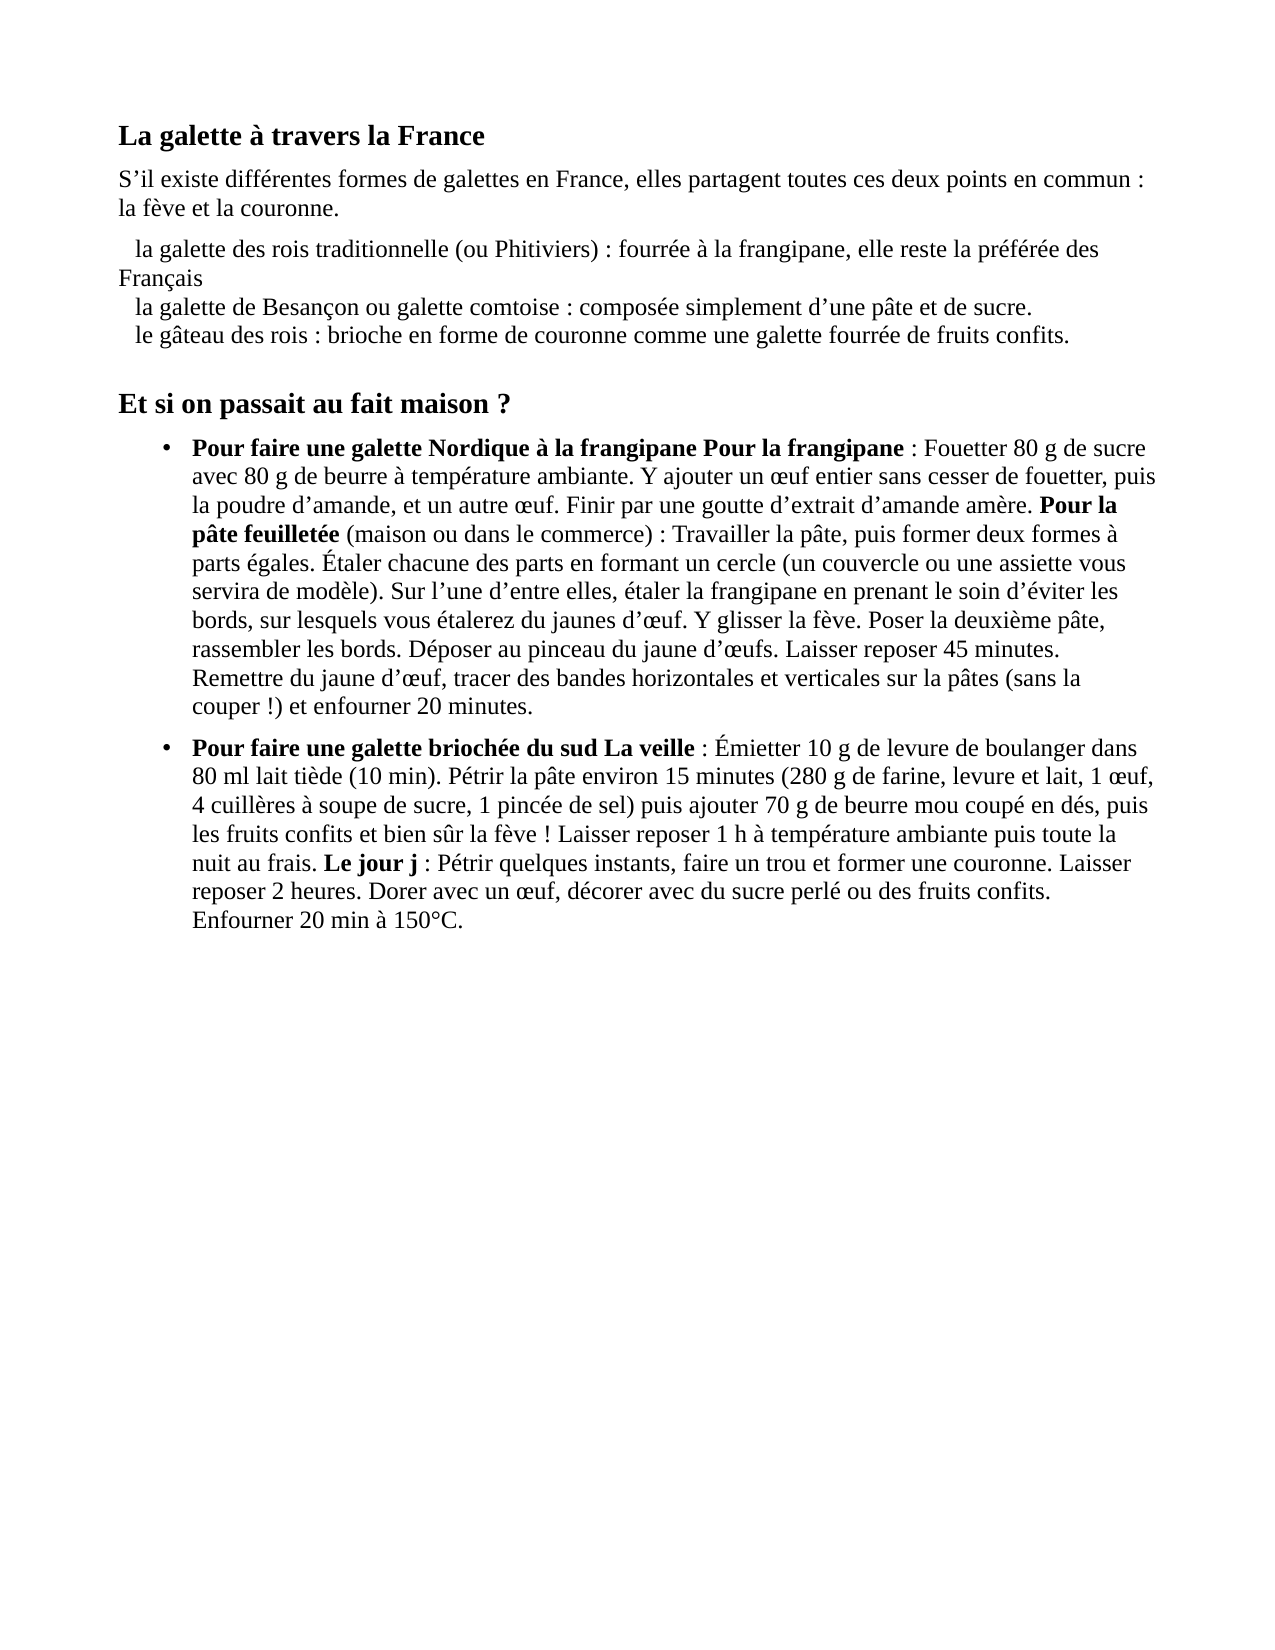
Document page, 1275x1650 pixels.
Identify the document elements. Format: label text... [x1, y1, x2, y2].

list Pour faire une galette Nordique à la frangipane Pour la frangipane : Fouetter 80 g de sucre avec 80 g de beurre à température ambiante. Y ajouter un œuf entier sans cesser de fouetter, puis la poudre d’amande, et un autre œuf. Finir par une goutte d’extrait d’amande amère. Pour la pâte feuilletée (maison ou dans le commerce) : Travailler la pâte, puis former deux formes à parts égales. Étaler chacune des parts en formant un cercle (un couvercle ou une assiette vous servira de modèle). Sur l’une d’entre elles, étaler la frangipane en prenant le soin d’éviter les bords, sur lesquels vous étalerez du jaunes d’œuf. Y glisser la fève. Poser la deuxième pâte, rassembler les bords. Déposer au pinceau du jaune d’œufs. Laisser reposer 45 minutes. Remettre du jaune d’œuf, tracer des bandes horizontales et verticales sur la pâtes (sans la couper !) et enfourner 20 minutes. [162, 433, 1157, 720]
text la galette des rois traditionnelle (ou Phitiviers) : fourrée à la frangipane, elle reste la préférée des Français la galette de Besançon ou galette comtoise : composée simplement d’une pâte et de sucre. le gâteau des rois : brioche en forme de couronne comme une galette fourrée de fruits confits. [118, 234, 1157, 349]
subtitle Et si on passait au fait maison ? [118, 387, 1157, 420]
text S’il existe différentes formes de galettes en France, elles partagent toutes ces deux points en commun : la fève et la couronne. [118, 164, 1157, 222]
list Pour faire une galette briochée du sud La veille : Émietter 10 g de levure de boulanger dans 80 ml lait tiède (10 min). Pétrir la pâte environ 15 minutes (280 g de farine, levure et lait, 1 œuf, 4 cuillères à soupe de sucre, 1 pincée de sel) puis ajouter 70 g de beurre mou coupé en dés, puis les fruits confits et bien sûr la fève ! Laisser reposer 1 h à température ambiante puis toute la nuit au frais. Le jour j : Pétrir quelques instants, faire un trou et former une couronne. Laisser reposer 2 heures. Dorer avec un œuf, décorer avec du sucre perlé ou des fruits confits. Enfourner 20 min à 150°C. [162, 733, 1157, 934]
subtitle La galette à travers la France [118, 118, 1157, 152]
